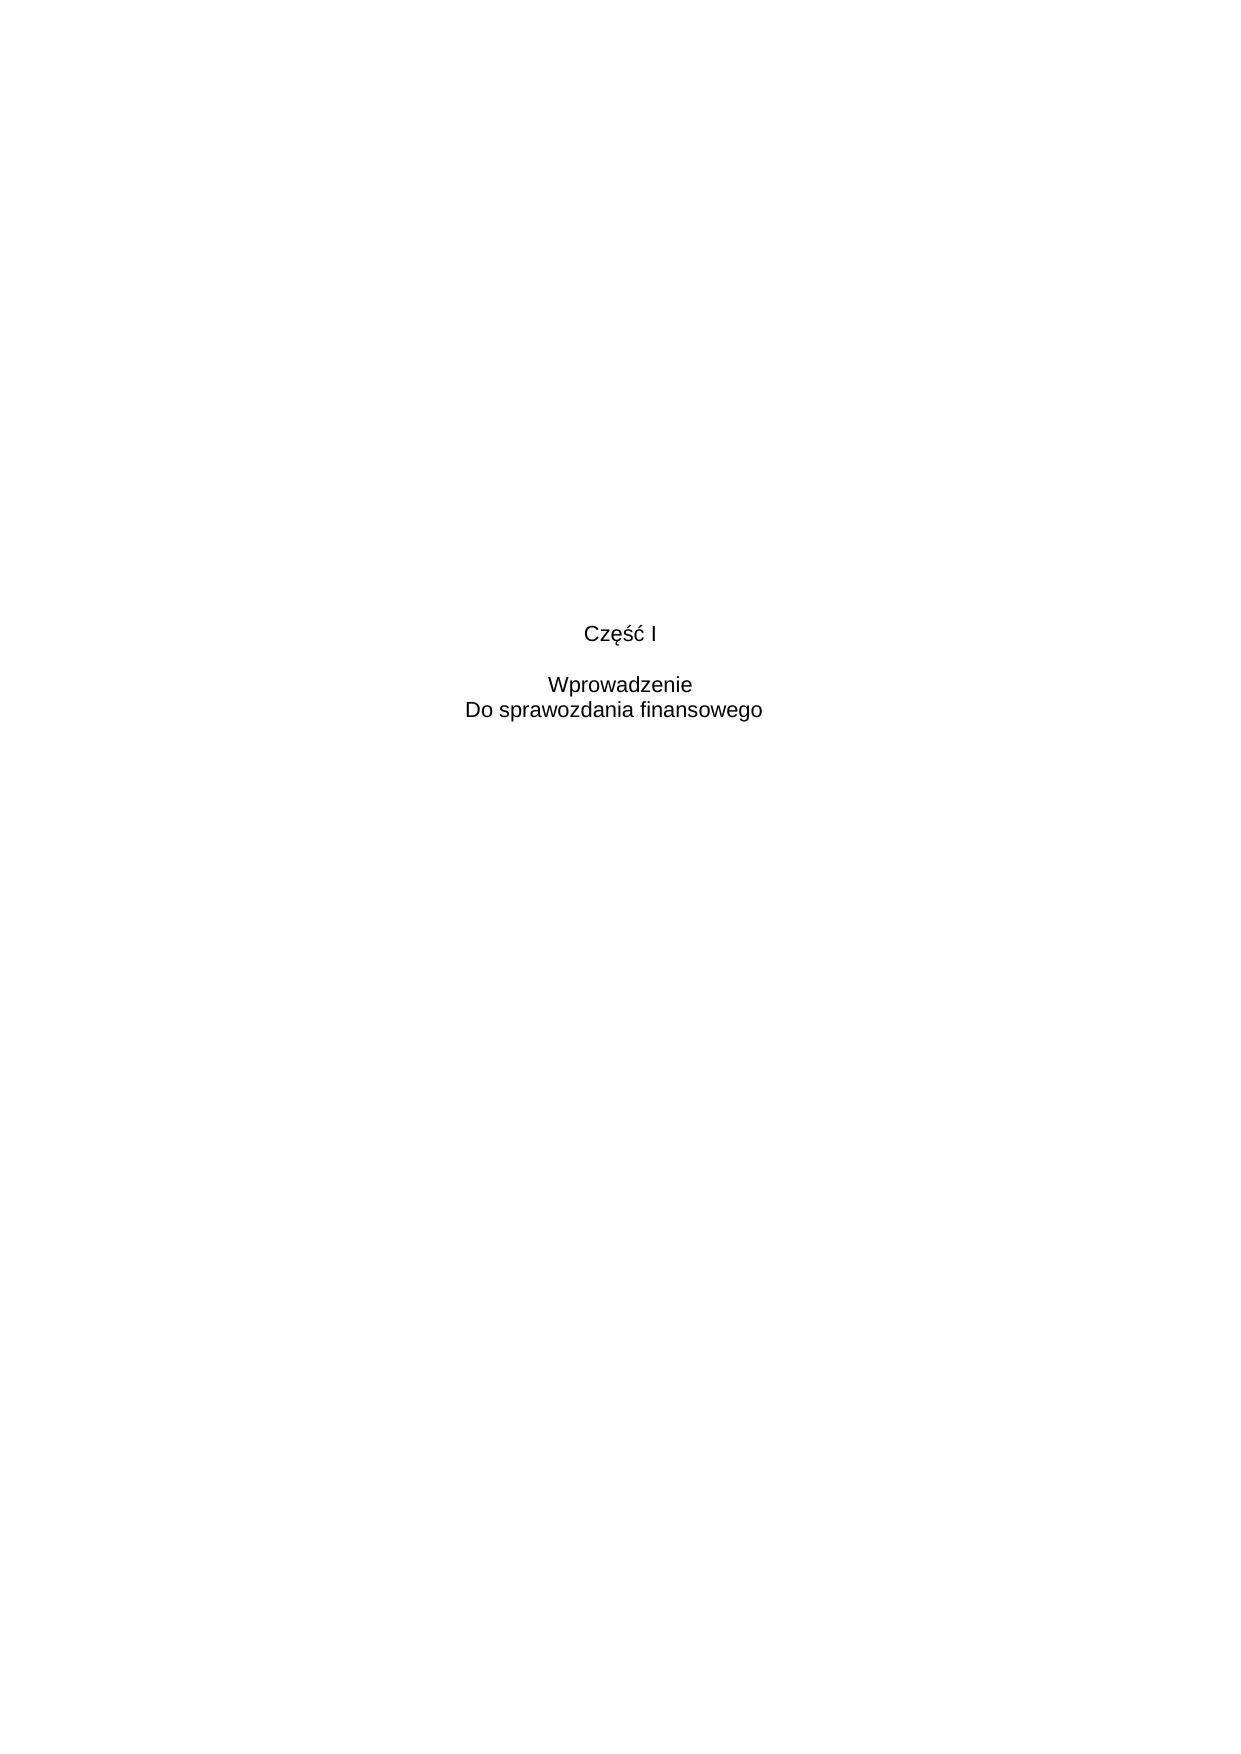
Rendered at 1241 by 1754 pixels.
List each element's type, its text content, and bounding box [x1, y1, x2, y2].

text Do sprawozdania finansowego [118, 697, 1122, 722]
text Część I [118, 621, 1122, 646]
text Wprowadzenie [118, 672, 1122, 697]
